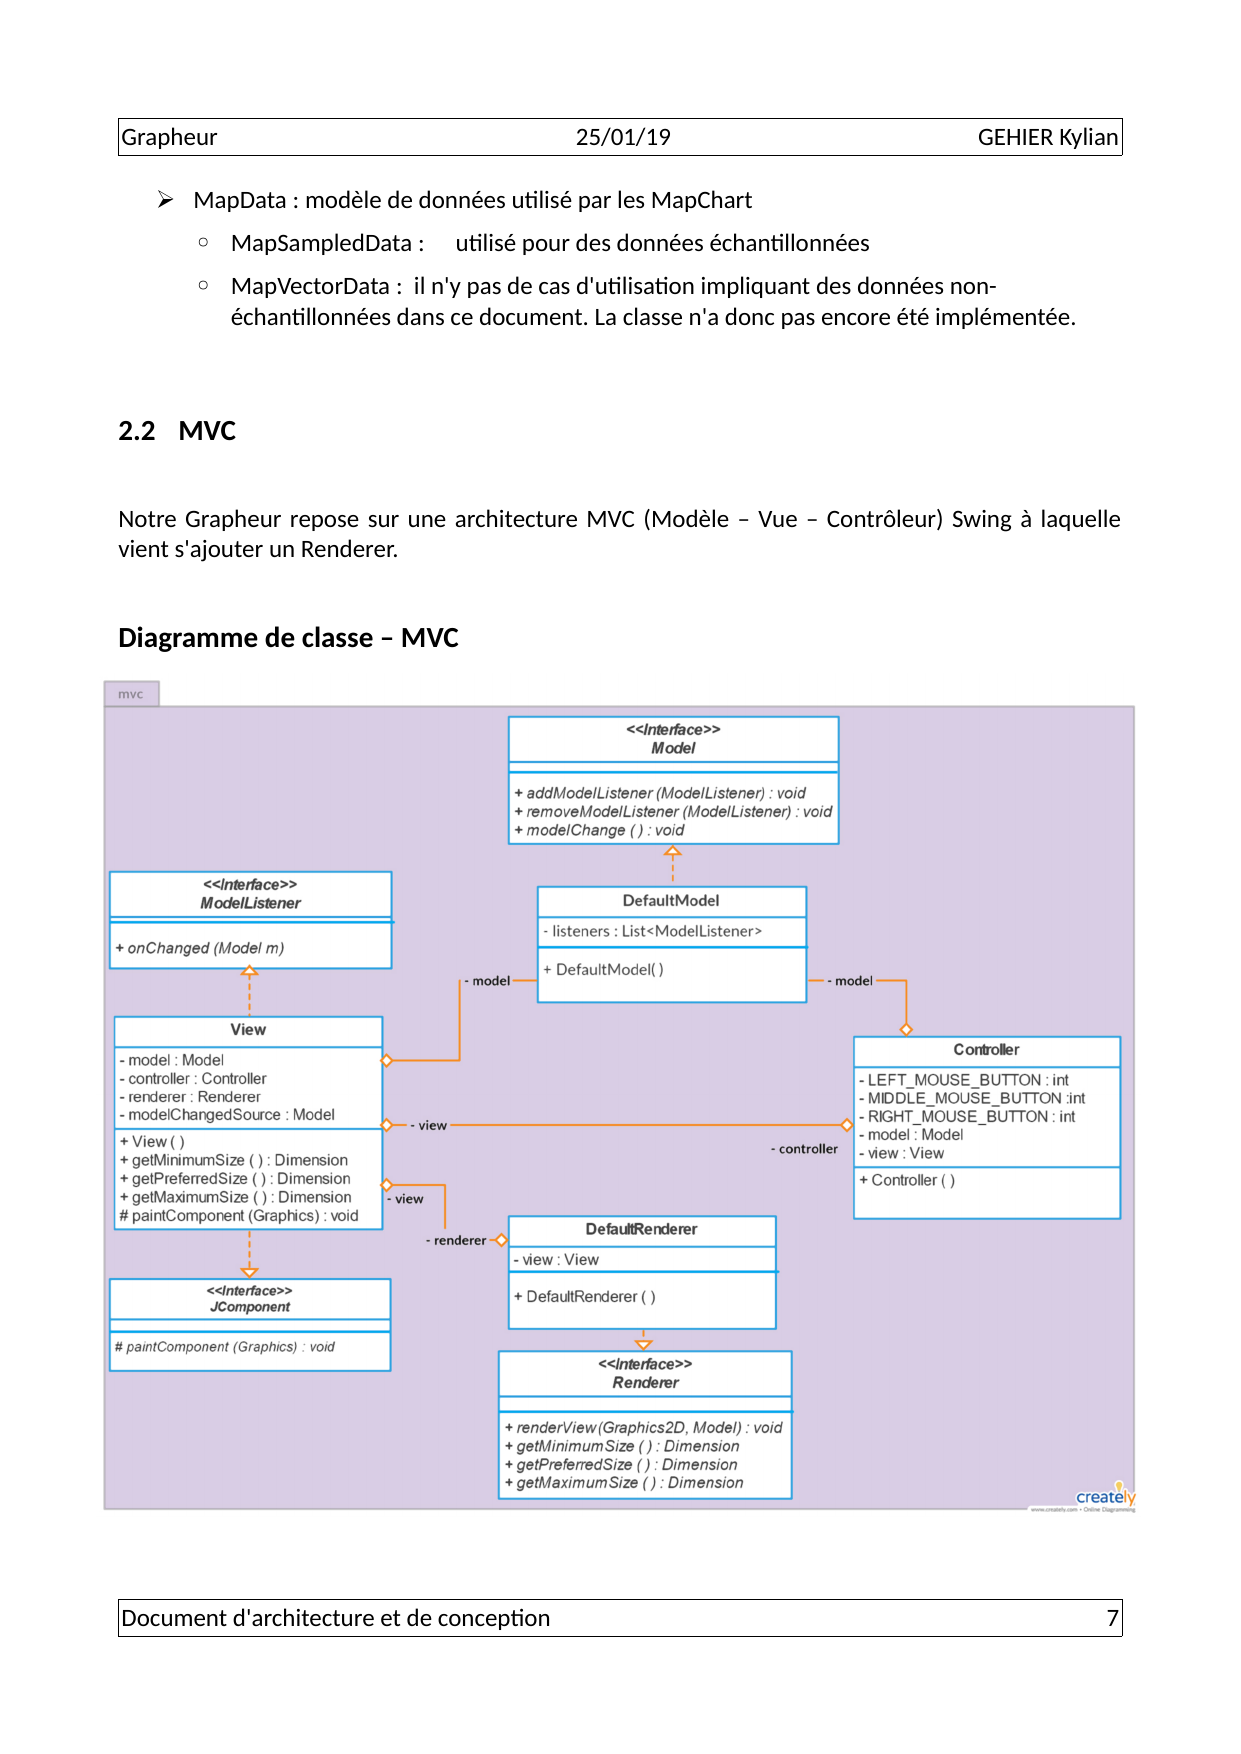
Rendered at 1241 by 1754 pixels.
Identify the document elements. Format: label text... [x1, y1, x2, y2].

list MapSampledData : utilisé pour des données échantillonnées [193, 227, 1122, 258]
subtitle 2.2 MVC [118, 412, 1122, 447]
list MapVectorData : il n'y pas de cas d'utilisation impliquant des données non- échantillonnées dans ce document. La classe n'a donc pas encore été implémentée. [193, 270, 1122, 331]
text Notre Grapheur repose sur une architecture MVC (Modèle – Vue – Contrôleur) Swing à laquelle vient s'ajouter un Renderer. [118, 503, 1122, 564]
picture [96, 673, 1142, 1517]
text Diagramme de classe – MVC [118, 619, 1122, 655]
list MapData : modèle de données utilisé par les MapChart [156, 184, 1122, 215]
